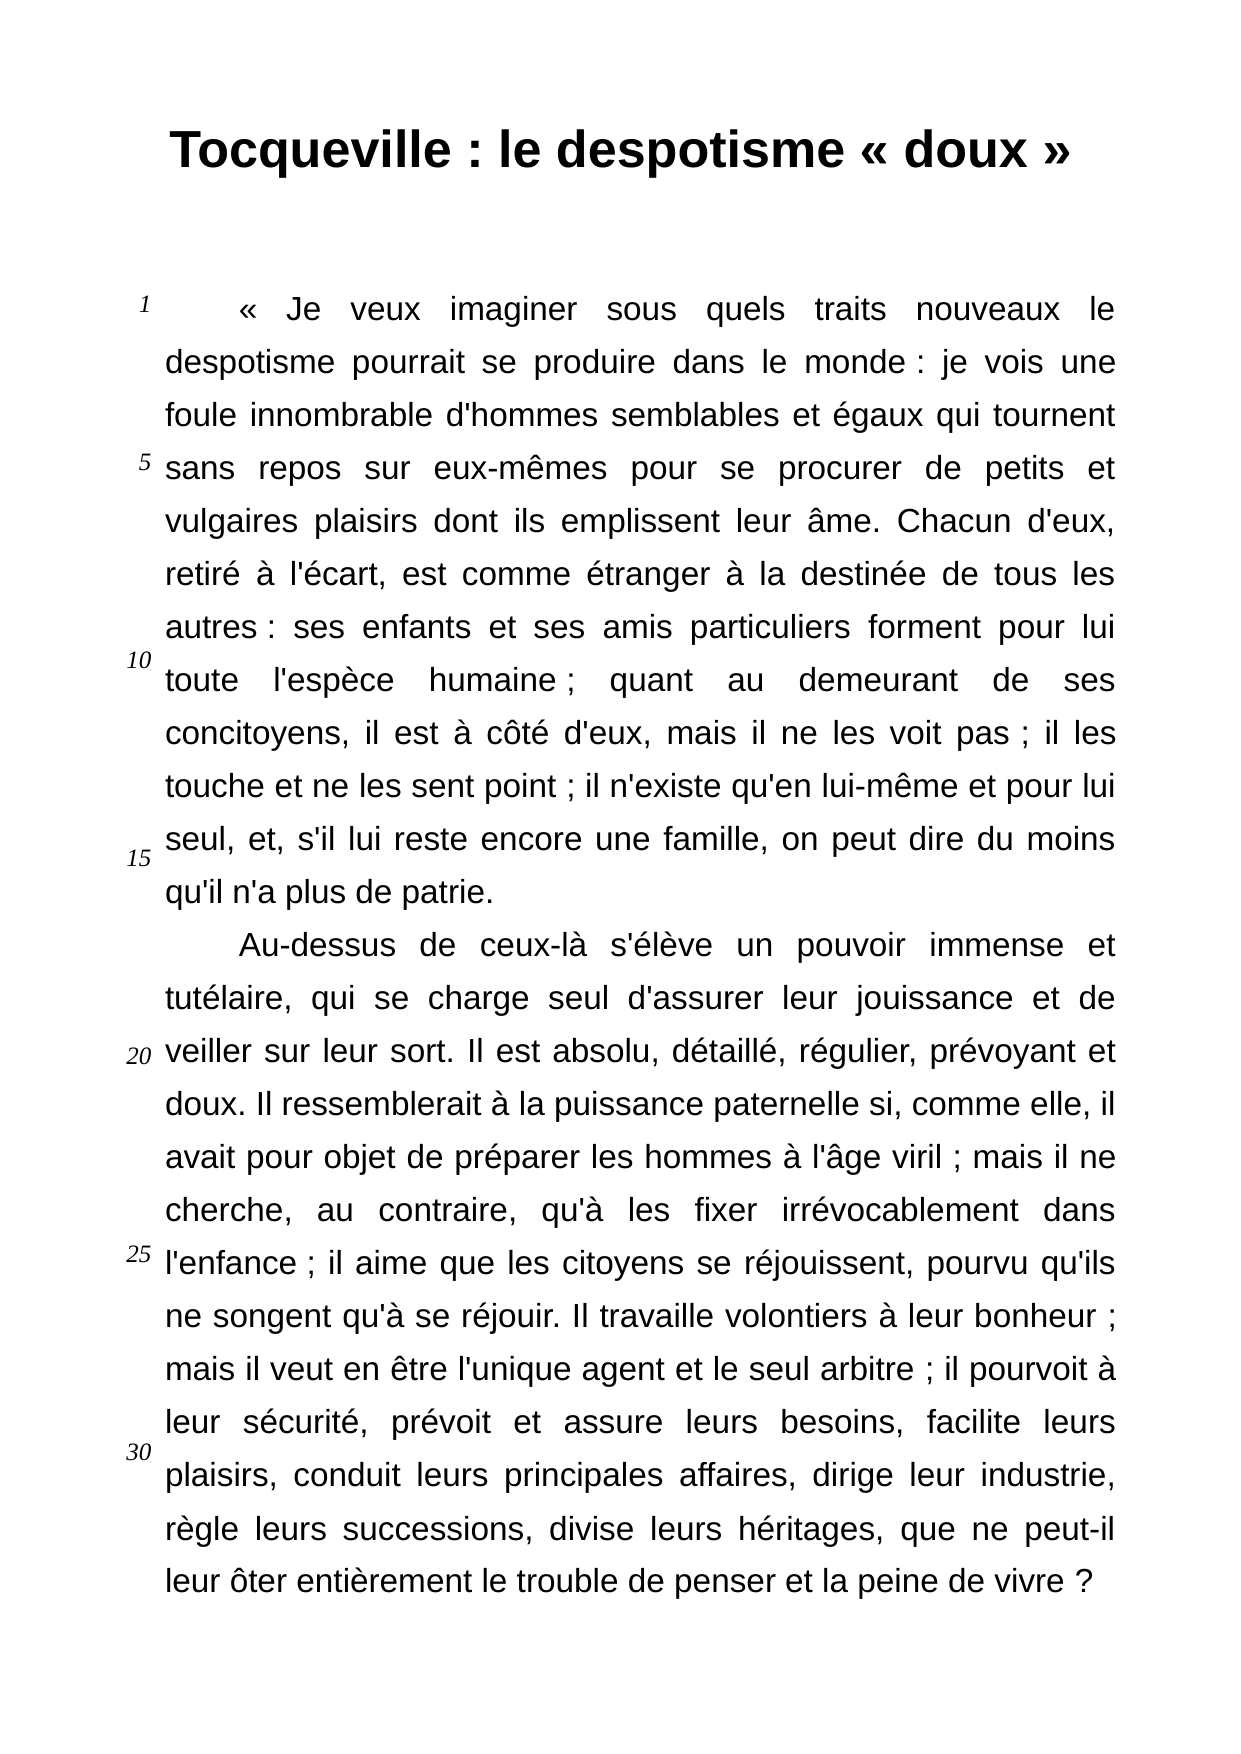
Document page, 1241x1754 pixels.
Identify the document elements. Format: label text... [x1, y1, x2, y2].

table_header 1 5 10 15 20 25 30 [118, 283, 159, 1620]
table_header « Je veux imaginer sous quels traits nouveaux le despotisme pourrait se produire dans le monde : je vois une foule innombrable d'hommes semblables et égaux qui tournent sans repos sur eux-mêmes pour se procurer de petits et vulgaires plaisirs dont ils emplissent leur âme. Chacun d'eux, retiré à l'écart, est comme étranger à la destinée de tous les autres : ses enfants et ses amis particuliers forment pour lui toute l'espèce humaine ; quant au demeurant de ses concitoyens, il est à côté d'eux, mais il ne les voit pas ; il les touche et ne les sent point ; il n'existe qu'en lui-même et pour lui seul, et, s'il lui reste encore une famille, on peut dire du moins qu'il n'a plus de patrie. Au-dessus de ceux-là s'élève un pouvoir immense et tutélaire, qui se charge seul d'assurer leur jouissance et de veiller sur leur sort. Il est absolu, détaillé, régulier, prévoyant et doux. Il ressemblerait à la puissance paternelle si, comme elle, il avait pour objet de préparer les hommes à l'âge viril ; mais il ne cherche, au contraire, qu'à les fixer irrévocablement dans l'enfance ; il aime que les citoyens se réjouissent, pourvu qu'ils ne songent qu'à se réjouir. Il travaille volontiers à leur bonheur ; mais il veut en être l'unique agent et le seul arbitre ; il pourvoit à leur sécurité, prévoit et assure leurs besoins, facilite leurs plaisirs, conduit leurs principales affaires, dirige leur industrie, règle leurs successions, divise leurs héritages, que ne peut-il leur ôter entièrement le trouble de penser et la peine de vivre ? [159, 283, 1122, 1620]
text Tocqueville : le despotisme « doux » [118, 118, 1122, 178]
